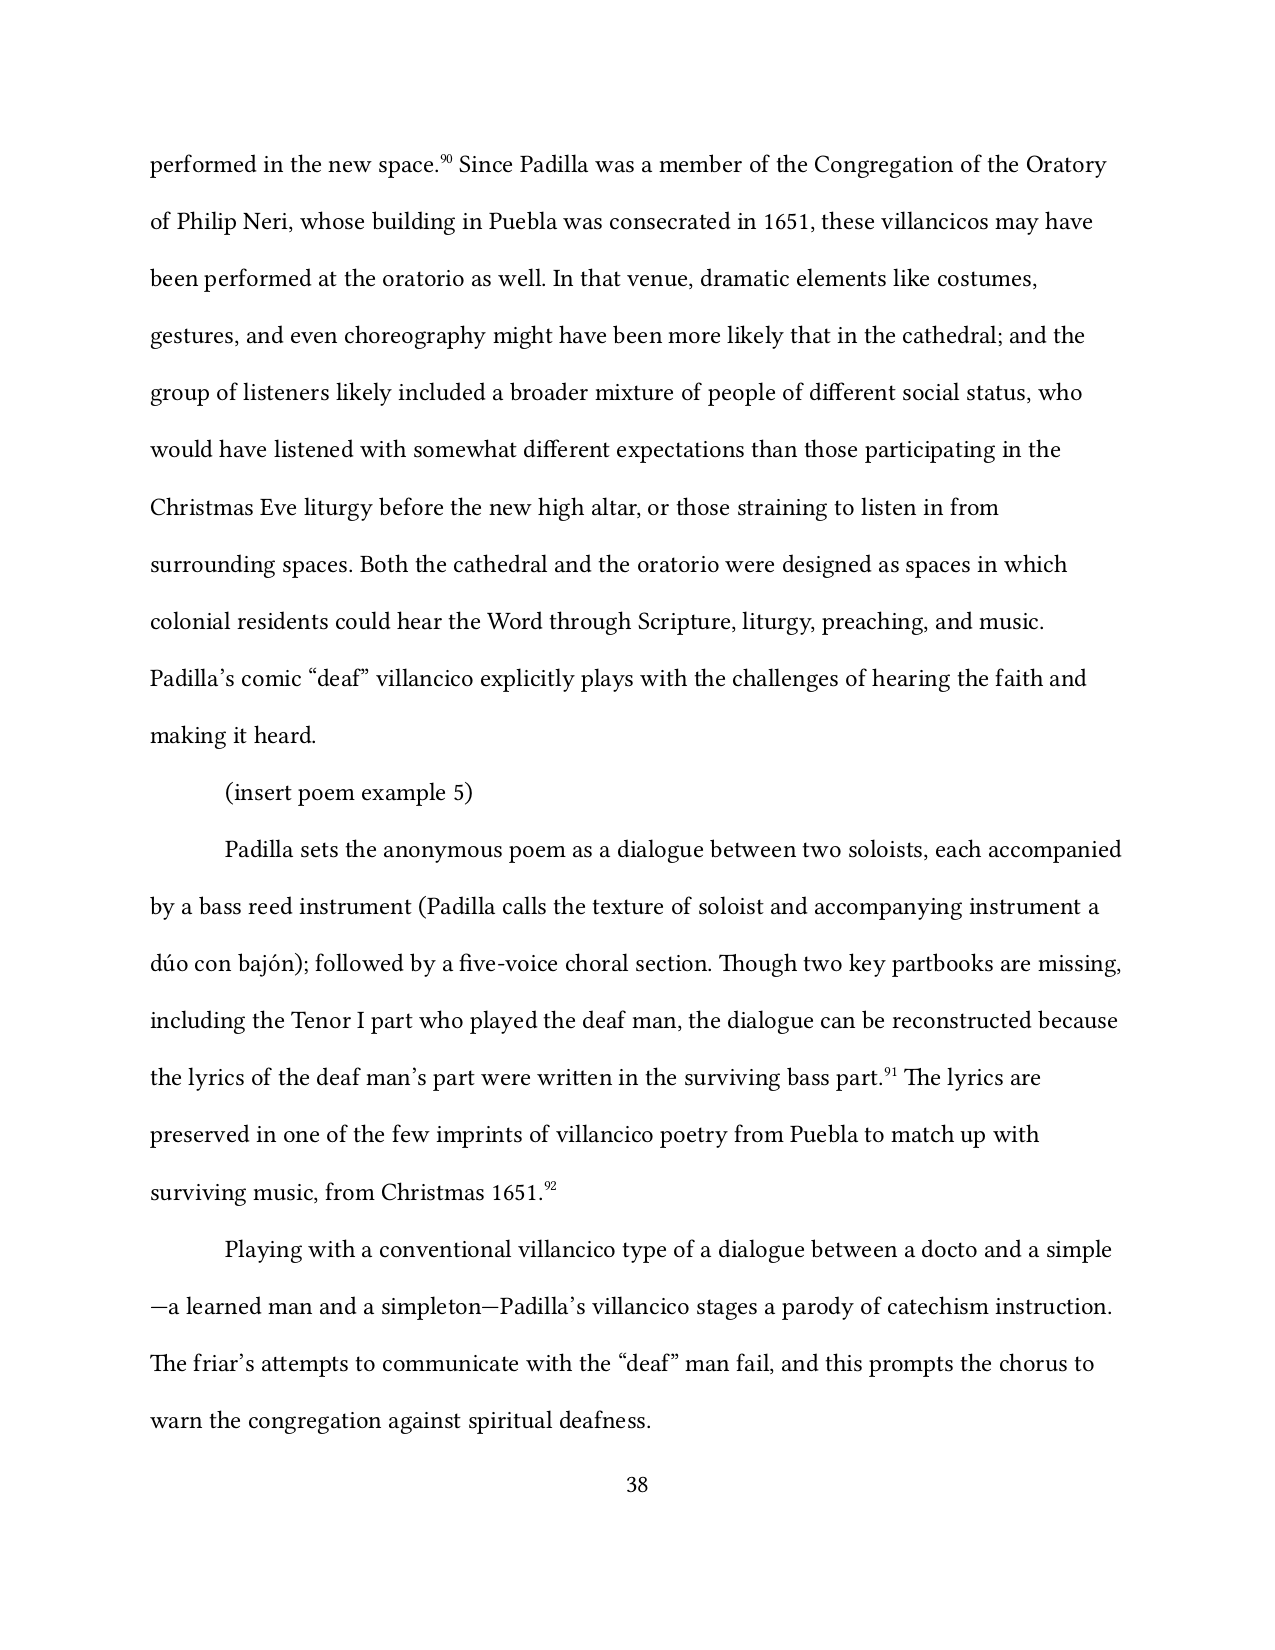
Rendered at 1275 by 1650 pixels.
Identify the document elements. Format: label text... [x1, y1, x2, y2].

text (insert poem example 5) [150, 778, 1125, 806]
text Padilla sets the anonymous poem as a dialogue between two soloists, each accompanied by a bass reed instrument (Padilla calls the texture of soloist and accompanying instrument a dúo con bajón); followed by a five-voice choral section. Though two key partbooks are missing, including the Tenor I part who played the deaf man, the dialogue can be reconstructed because the lyrics of the deaf man’s part were written in the surviving bass part. The lyrics are preserved in one of the few imprints of villancico poetry from Puebla to match up with surviving music, from Christmas 1651. [150, 835, 1125, 1206]
text Playing with a conventional villancico type of a dialogue between a docto and a simple—a learned man and a simpleton—Padilla’s villancico stages a parody of catechism instruction. The friar’s attempts to communicate with the “deaf” man fail, and this prompts the chorus to warn the congregation against spiritual deafness. [150, 1234, 1125, 1434]
text performed in the new space. Since Padilla was a member of the Congregation of the Oratory of Philip Neri, whose building in Puebla was consecrated in 1651, these villancicos may have been performed at the oratorio as well. In that venue, dramatic elements like costumes, gestures, and even choreography might have been more likely that in the cathedral; and the group of listeners likely included a broader mixture of people of different social status, who would have listened with somewhat different expectations than those participating in the Christmas Eve liturgy before the new high altar, or those straining to listen in from surrounding spaces. Both the cathedral and the oratorio were designed as spaces in which colonial residents could hear the Word through Scripture, liturgy, preaching, and music. Padilla’s comic “deaf” villancico explicitly plays with the challenges of hearing the faith and making it heard. [150, 150, 1125, 749]
